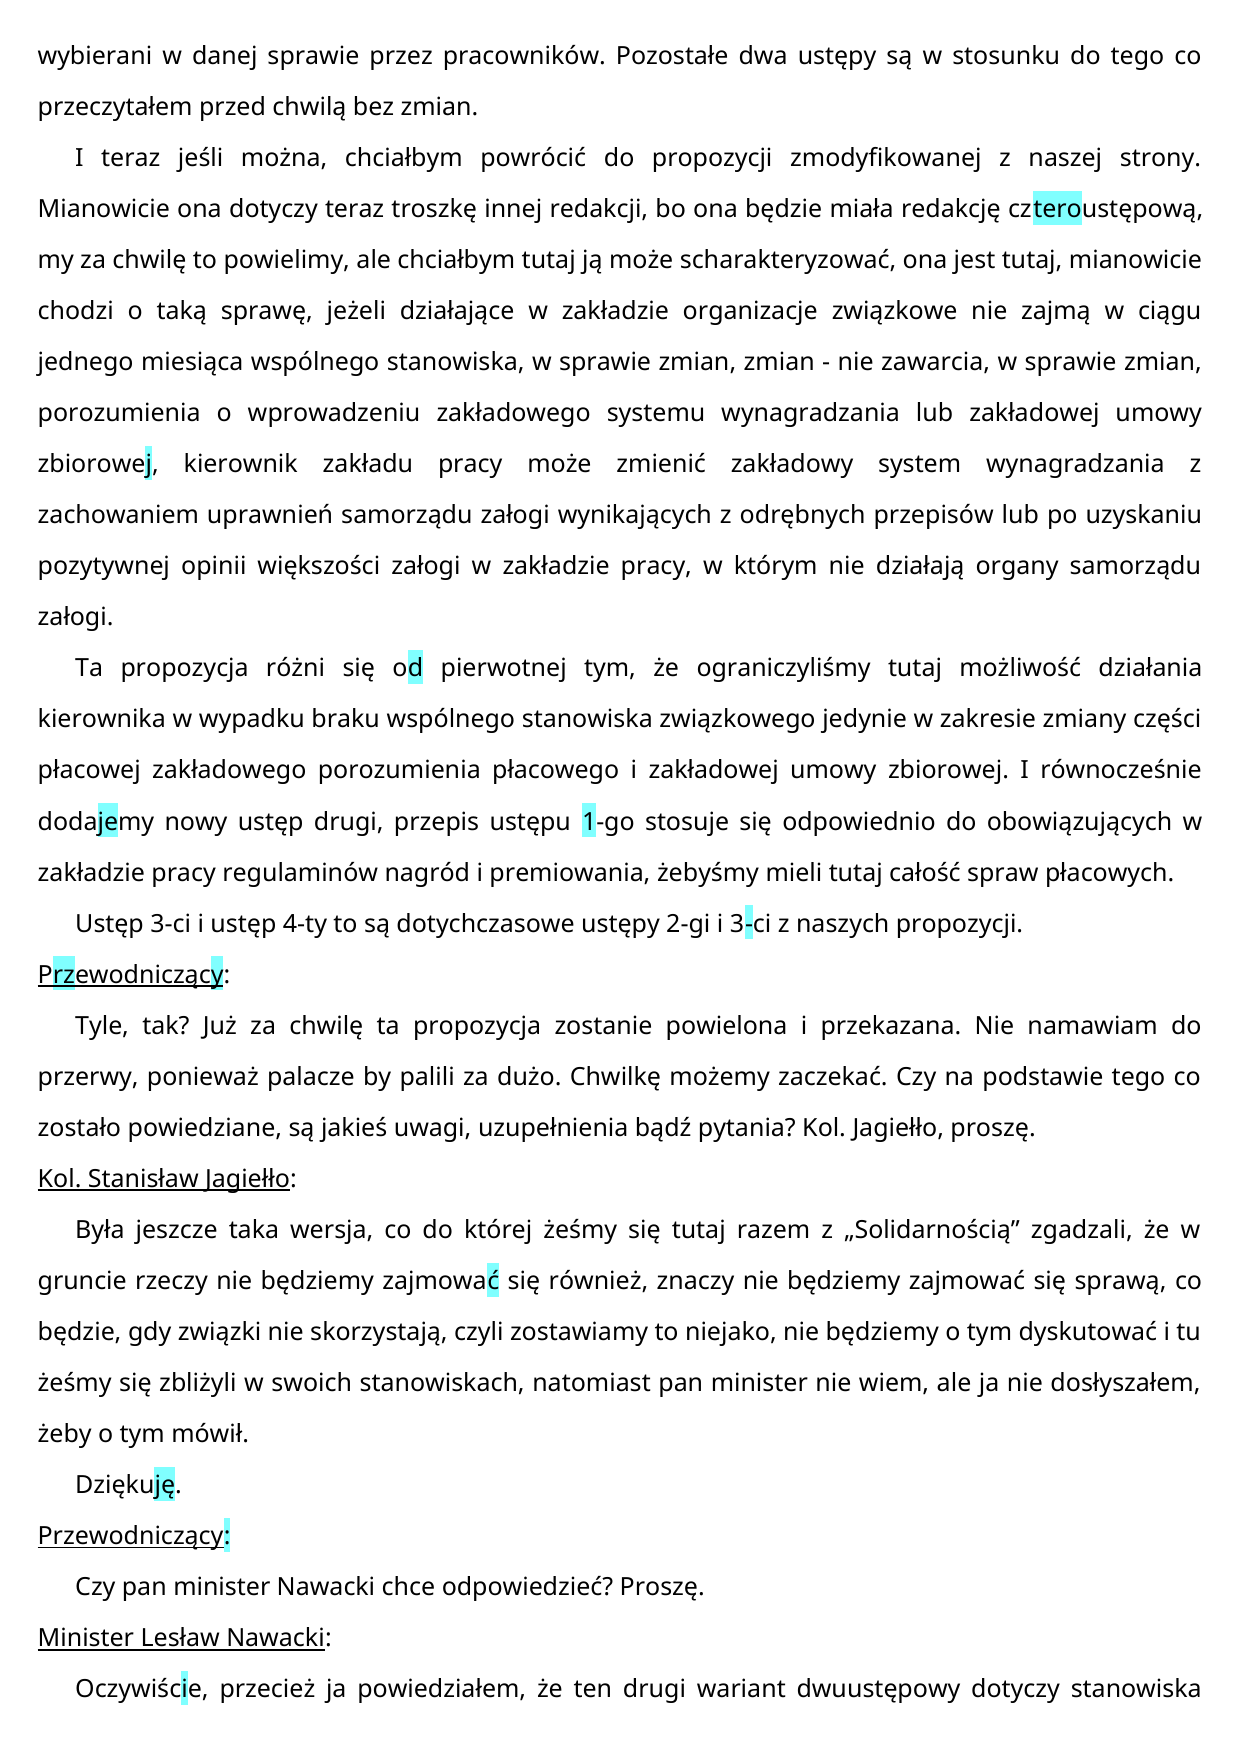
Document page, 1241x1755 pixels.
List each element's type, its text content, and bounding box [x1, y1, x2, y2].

text Minister Lesław Nawacki: [37, 1620, 1203, 1654]
text Tyle, tak? Już za chwilę ta propozycja zostanie powielona i przekazana. Nie namawiam do przerwy, ponieważ palacze by palili za dużo. Chwilkę możemy zaczekać. Czy na podstawie tego co zostało powiedziane, są jakieś uwagi, uzupełnienia bądź pytania? Kol. Jagiełło, proszę. [37, 1007, 1203, 1143]
text Przewodniczący: [37, 956, 1203, 990]
text Ta propozycja różni się od pierwotnej tym, że ograniczyliśmy tutaj możliwość działania kierownika w wypadku braku wspólnego stanowiska związkowego jedynie w zakresie zmiany części płacowej zakładowego porozumienia płacowego i zakładowej umowy zbiorowej. I równocześnie dodajemy nowy ustęp drugi, przepis ustępu 1-go stosuje się odpowiednio do obowiązujących w zakładzie pracy regulaminów nagród i premiowania, żebyśmy mieli tutaj całość spraw płacowych. [37, 650, 1203, 888]
text Czy pan minister Nawacki chce odpowiedzieć? Proszę. [37, 1569, 1203, 1603]
text Oczywiście, przecież ja powiedziałem, że ten drugi wariant dwuustępowy dotyczy stanowiska [37, 1671, 1203, 1705]
text wybierani w danej sprawie przez pracowników. Pozostałe dwa ustępy są w stosunku do tego co przeczytałem przed chwilą bez zmian. [37, 37, 1203, 123]
text Ustęp 3-ci i ustęp 4-ty to są dotychczasowe ustępy 2-gi i 3-ci z naszych propozycji. [37, 905, 1203, 939]
text I teraz jeśli można, chciałbym powrócić do propozycji zmodyfikowanej z naszej strony. Mianowicie ona dotyczy teraz troszkę innej redakcji, bo ona będzie miała redakcję czteroustępową, my za chwilę to powielimy, ale chciałbym tutaj ją może scharakteryzować, ona jest tutaj, mianowicie chodzi o taką sprawę, jeżeli działające w zakładzie organizacje związkowe nie zajmą w ciągu jednego miesiąca wspólnego stanowiska, w sprawie zmian, zmian - nie zawarcia, w sprawie zmian, porozumienia o wprowadzeniu zakładowego systemu wynagradzania lub zakładowej umowy zbiorowej, kierownik zakładu pracy może zmienić zakładowy system wynagradzania z zachowaniem uprawnień samorządu załogi wynikających z odrębnych przepisów lub po uzyskaniu pozytywnej opinii większości załogi w zakładzie pracy, w którym nie działają organy samorządu załogi. [37, 139, 1203, 633]
text Kol. Stanisław Jagiełło: [37, 1160, 1203, 1194]
text Była jeszcze taka wersja, co do której żeśmy się tutaj razem z „Solidarnością” zgadzali, że w gruncie rzeczy nie będziemy zajmować się również, znaczy nie będziemy zajmować się sprawą, co będzie, gdy związki nie skorzystają, czyli zostawiamy to niejako, nie będziemy o tym dyskutować i tu żeśmy się zbliżyli w swoich stanowiskach, natomiast pan minister nie wiem, ale ja nie dosłyszałem, żeby o tym mówił. [37, 1211, 1203, 1450]
text Przewodniczący: [37, 1518, 1203, 1552]
text Dziękuję. [37, 1467, 1203, 1501]
